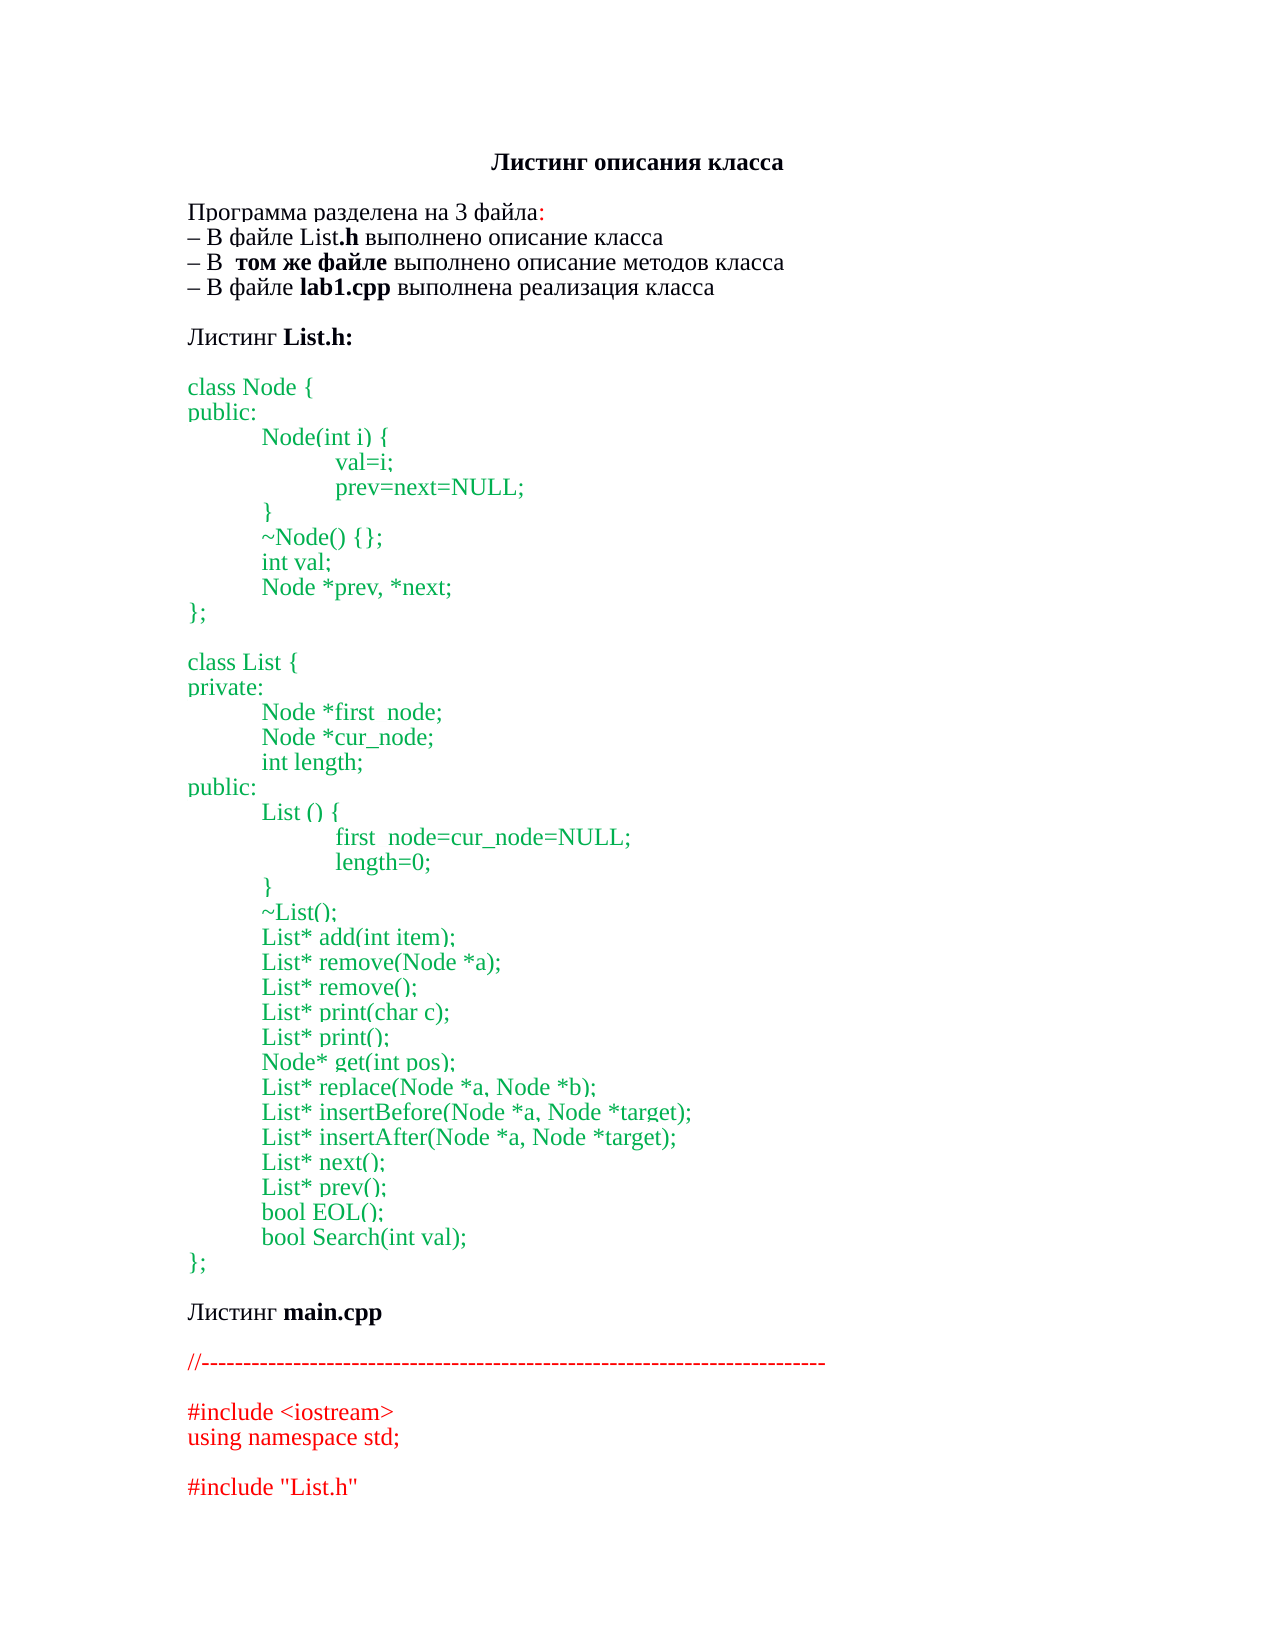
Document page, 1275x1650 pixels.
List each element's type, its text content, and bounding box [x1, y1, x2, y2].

text Node *cur_node; [99, 725, 1087, 750]
text Программа разделена на 3 файла: [99, 200, 1087, 225]
text length=0; [99, 850, 1087, 875]
text } [99, 875, 1087, 900]
text Листинг List.h: [99, 325, 1087, 350]
text bool EOL(); [99, 1200, 1087, 1225]
text – В том же файле выполнено описание методов класса [99, 250, 1087, 275]
text – В файле lab1.cpp выполнена реализация класса [99, 275, 1087, 300]
text int length; [99, 750, 1087, 775]
text Node *prev, *next; [99, 575, 1087, 600]
text #include <iostream> [99, 1400, 1087, 1425]
text //--------------------------------------------------------------------------- [99, 1350, 1087, 1375]
text ~List(); [99, 900, 1087, 925]
text Node(int i) { [99, 425, 1087, 450]
text } [99, 500, 1087, 525]
text Node *first_node; [99, 700, 1087, 725]
text first_node=cur_node=NULL; [99, 825, 1087, 850]
text List* insertAfter(Node *a, Node *target); [99, 1125, 1087, 1150]
text List* prev(); [99, 1175, 1087, 1200]
text using namespace std; [99, 1425, 1087, 1450]
text List* replace(Node *a, Node *b); [99, 1075, 1087, 1100]
text List* print(); [99, 1025, 1087, 1050]
text Листинг описания класса [99, 150, 1087, 175]
text List () { [99, 800, 1087, 825]
text Node* get(int pos); [99, 1050, 1087, 1075]
text ~Node() {}; [99, 525, 1087, 550]
text val=i; [99, 450, 1087, 475]
text }; [99, 600, 1087, 625]
text prev=next=NULL; [99, 475, 1087, 500]
text List* print(char c); [99, 1000, 1087, 1025]
text int val; [99, 550, 1087, 575]
text List* remove(); [99, 975, 1087, 1000]
text Листинг main.cpp [99, 1300, 1087, 1325]
text – В файле List.h выполнено описание класса [99, 225, 1087, 250]
text private: [99, 675, 1087, 700]
text List* insertBefore(Node *a, Node *target); [99, 1100, 1087, 1125]
text bool Search(int val); [99, 1225, 1087, 1250]
text class List { [99, 650, 1087, 675]
text List* add(int item); [99, 925, 1087, 950]
text }; [99, 1250, 1087, 1275]
text List* remove(Node *a); [99, 950, 1087, 975]
text List* next(); [99, 1150, 1087, 1175]
text public: [99, 400, 1087, 425]
text class Node { [99, 375, 1087, 400]
text #include "List.h" [99, 1475, 1087, 1500]
text public: [99, 775, 1087, 800]
